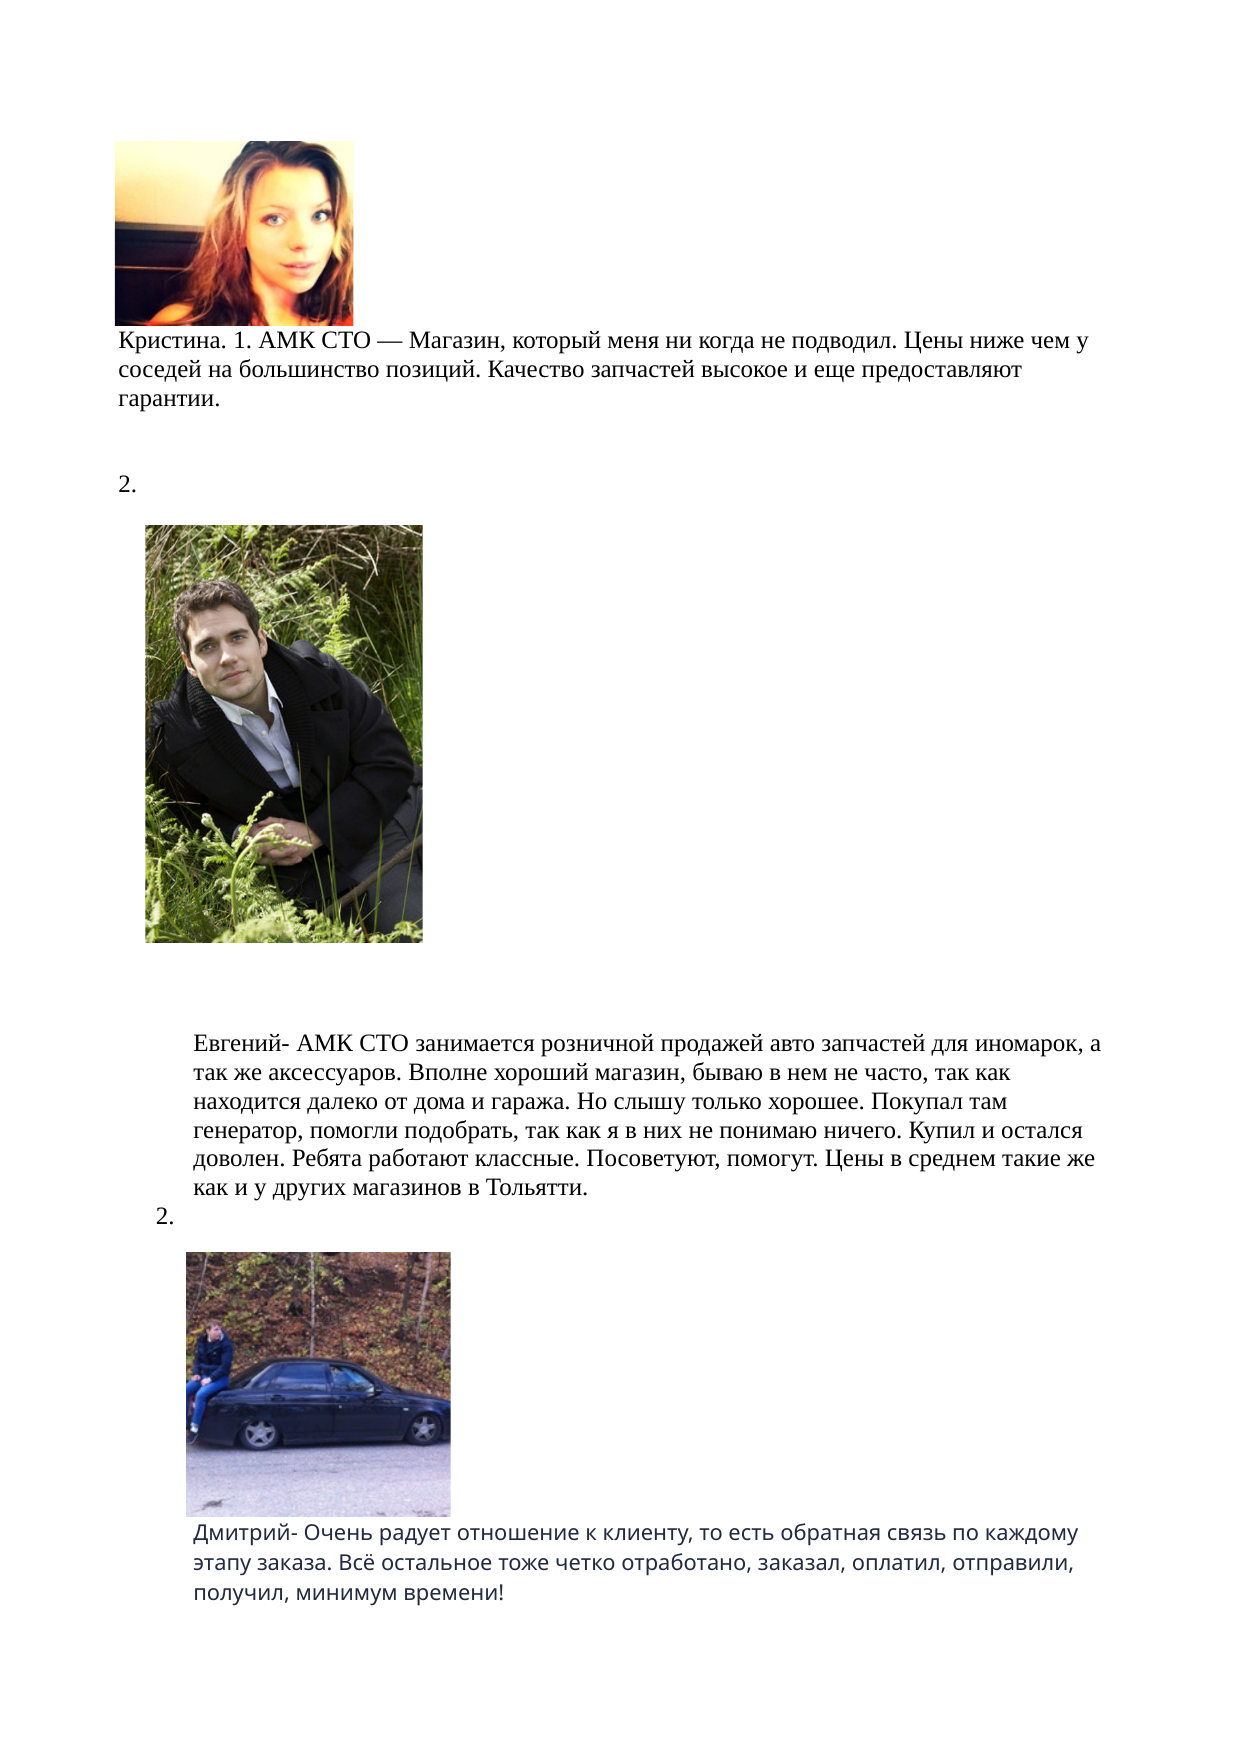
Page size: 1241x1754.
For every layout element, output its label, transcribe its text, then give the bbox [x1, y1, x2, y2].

text 2. [118, 469, 1122, 498]
text Кристина. 1. АМК СТО — Магазин, который меня ни когда не подводил. Цены ниже чем у соседей на большинство позиций. Качество запчастей высокое и еще предоставляют гарантии. [118, 118, 1122, 412]
picture [114, 141, 354, 326]
list Евгений- АМК СТО занимается розничной продажей авто запчастей для иномарок, а так же аксессуаров. Вполне хороший магазин, бываю в нем не часто, так как находится далеко от дома и гаража. Но слышу только хорошее. Покупал там генератор, помогли подобрать, так как я в них не понимаю ничего. Купил и остался доволен. Ребята работают классные. Посоветуют, помогут. Цены в среднем такие же как и у других магазинов в Тольятти. [156, 1028, 1122, 1201]
list Дмитрий- Очень радует отношение к клиенту, то есть обратная связь по каждому этапу заказа. Всё остальное тоже четко отработано, заказал, оплатил, отправили, получил, минимум времени! [156, 1230, 1122, 1606]
picture [145, 525, 423, 943]
picture [186, 1252, 451, 1517]
